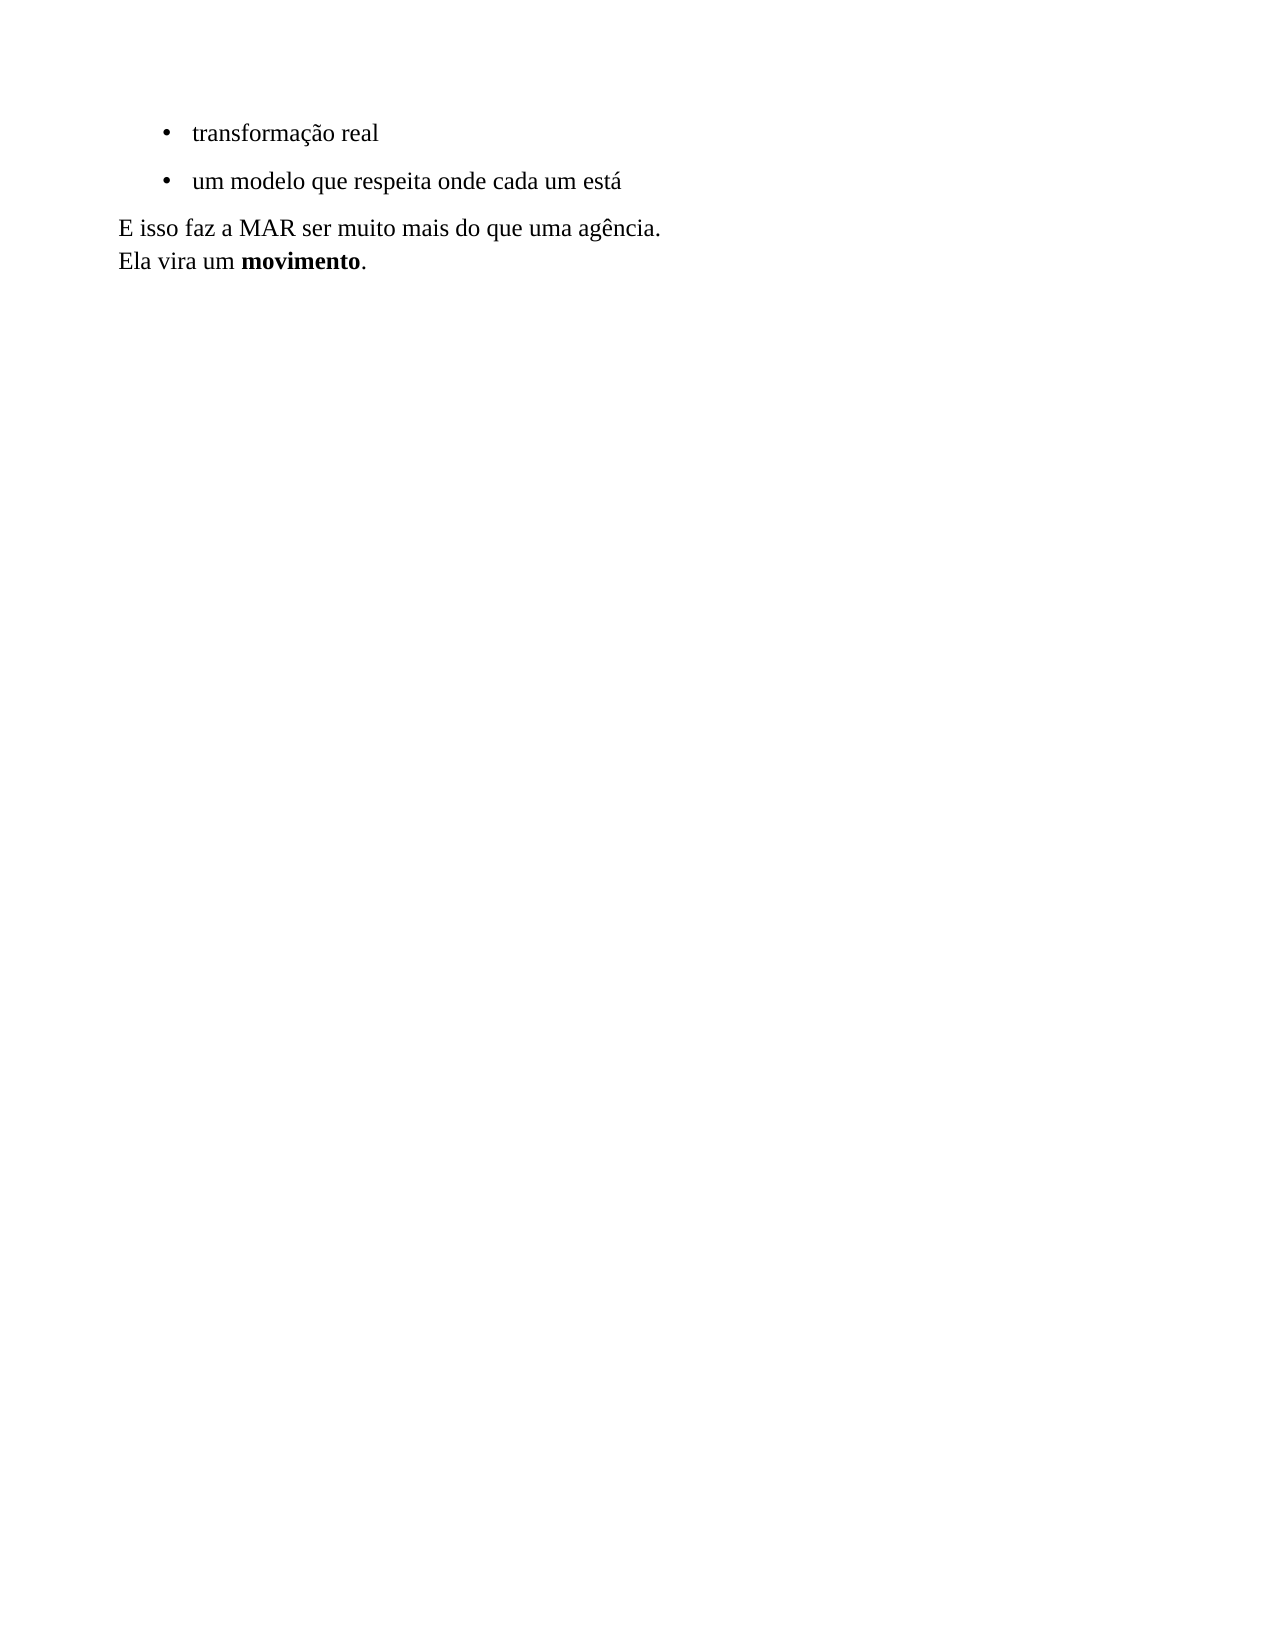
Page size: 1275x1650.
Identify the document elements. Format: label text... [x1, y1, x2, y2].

list um modelo que respeita onde cada um está [162, 166, 1157, 194]
list transformação real [162, 118, 1157, 147]
text E isso faz a MAR ser muito mais do que uma agência. Ela vira um movimento. [118, 213, 1157, 275]
